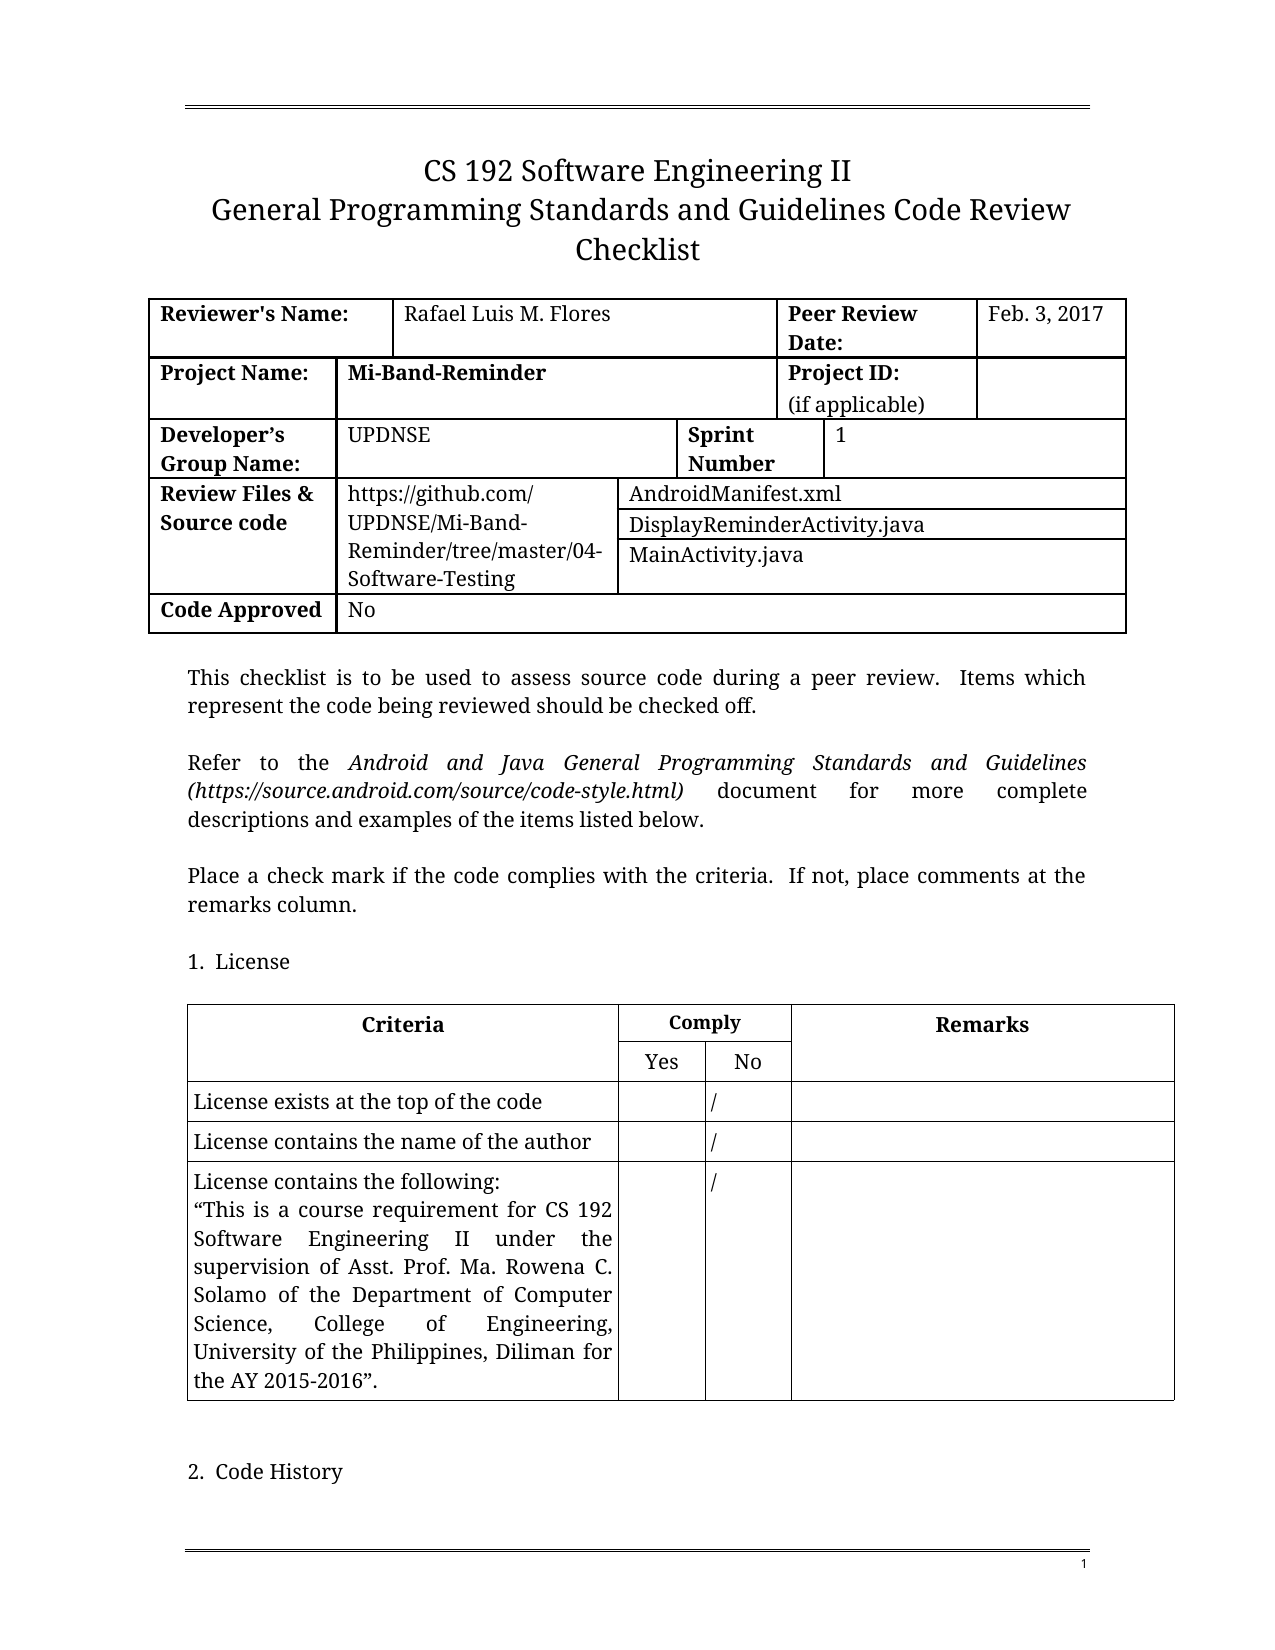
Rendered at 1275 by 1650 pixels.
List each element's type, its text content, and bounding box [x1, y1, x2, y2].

table_cell [619, 1082, 705, 1121]
table_cell [792, 1162, 1174, 1400]
table_header Criteria [188, 1005, 618, 1081]
table_header Comply [619, 1005, 791, 1041]
table_cell No [338, 595, 1125, 632]
table_header Feb. 3, 2017 [978, 300, 1125, 356]
table_cell Sprint Number [678, 420, 823, 477]
table_cell Mi-Band-Reminder [338, 359, 776, 418]
table_cell 1 [825, 420, 1125, 477]
text 1. License [187, 947, 1087, 975]
text Place a check mark if the code complies with the criteria. If not, place comments at the remarks column. [187, 862, 1087, 918]
table_cell Code Approved [150, 595, 335, 632]
table_cell Review Files & Source code [150, 479, 335, 593]
table_header Remarks [792, 1005, 1174, 1081]
table_cell [792, 1122, 1174, 1161]
table_cell [978, 359, 1125, 418]
table_cell No [706, 1042, 791, 1081]
text This checklist is to be used to assess source code during a peer review. Items which represent the code being reviewed should be checked off. [187, 663, 1087, 719]
table_cell [619, 1122, 705, 1161]
table_cell [619, 1162, 705, 1400]
table_cell [792, 1082, 1174, 1121]
table_cell UPDNSE [338, 420, 676, 477]
table_cell License exists at the top of the code [188, 1082, 618, 1121]
table_cell MainActivity.java [619, 540, 1125, 593]
table_cell Yes [619, 1042, 705, 1081]
table_cell License contains the following: “This is a course requirement for CS 192 Software Engineering II under the supervision of Asst. Prof. Ma. Rowena C. Solamo of the Department of Computer Science, College of Engineering, University of the Philippines, Diliman for the AY 2015-2016”. [188, 1162, 618, 1400]
table_cell License contains the name of the author [188, 1122, 618, 1161]
text Refer to the Android and Java General Programming Standards and Guidelines (https://source.android.com/source/code-style.html) document for more complete descriptions and examples of the items listed below. [187, 748, 1087, 833]
table_cell DisplayReminderActivity.java [619, 510, 1125, 538]
table_cell https://github.com/UPDNSE/Mi-Band-Reminder/tree/master/04-Software-Testing [338, 479, 617, 593]
table_cell Developer’s Group Name: [150, 420, 335, 477]
text General Programming Standards and Guidelines Code Review Checklist [187, 190, 1087, 269]
table_cell / [706, 1162, 791, 1400]
table_header Reviewer's Name: [150, 300, 392, 356]
table_cell Project Name: [150, 359, 335, 418]
table_cell / [706, 1082, 791, 1121]
table_cell Project ID: [778, 359, 976, 388]
table_header Peer Review Date: [778, 300, 976, 356]
table_header Rafael Luis M. Flores [394, 300, 776, 356]
text 2. Code History [187, 1457, 1087, 1485]
table_cell (if applicable) [778, 388, 976, 418]
table_cell AndroidManifest.xml [619, 479, 1125, 508]
table_cell / [706, 1122, 791, 1161]
text CS 192 Software Engineering II [187, 150, 1087, 190]
